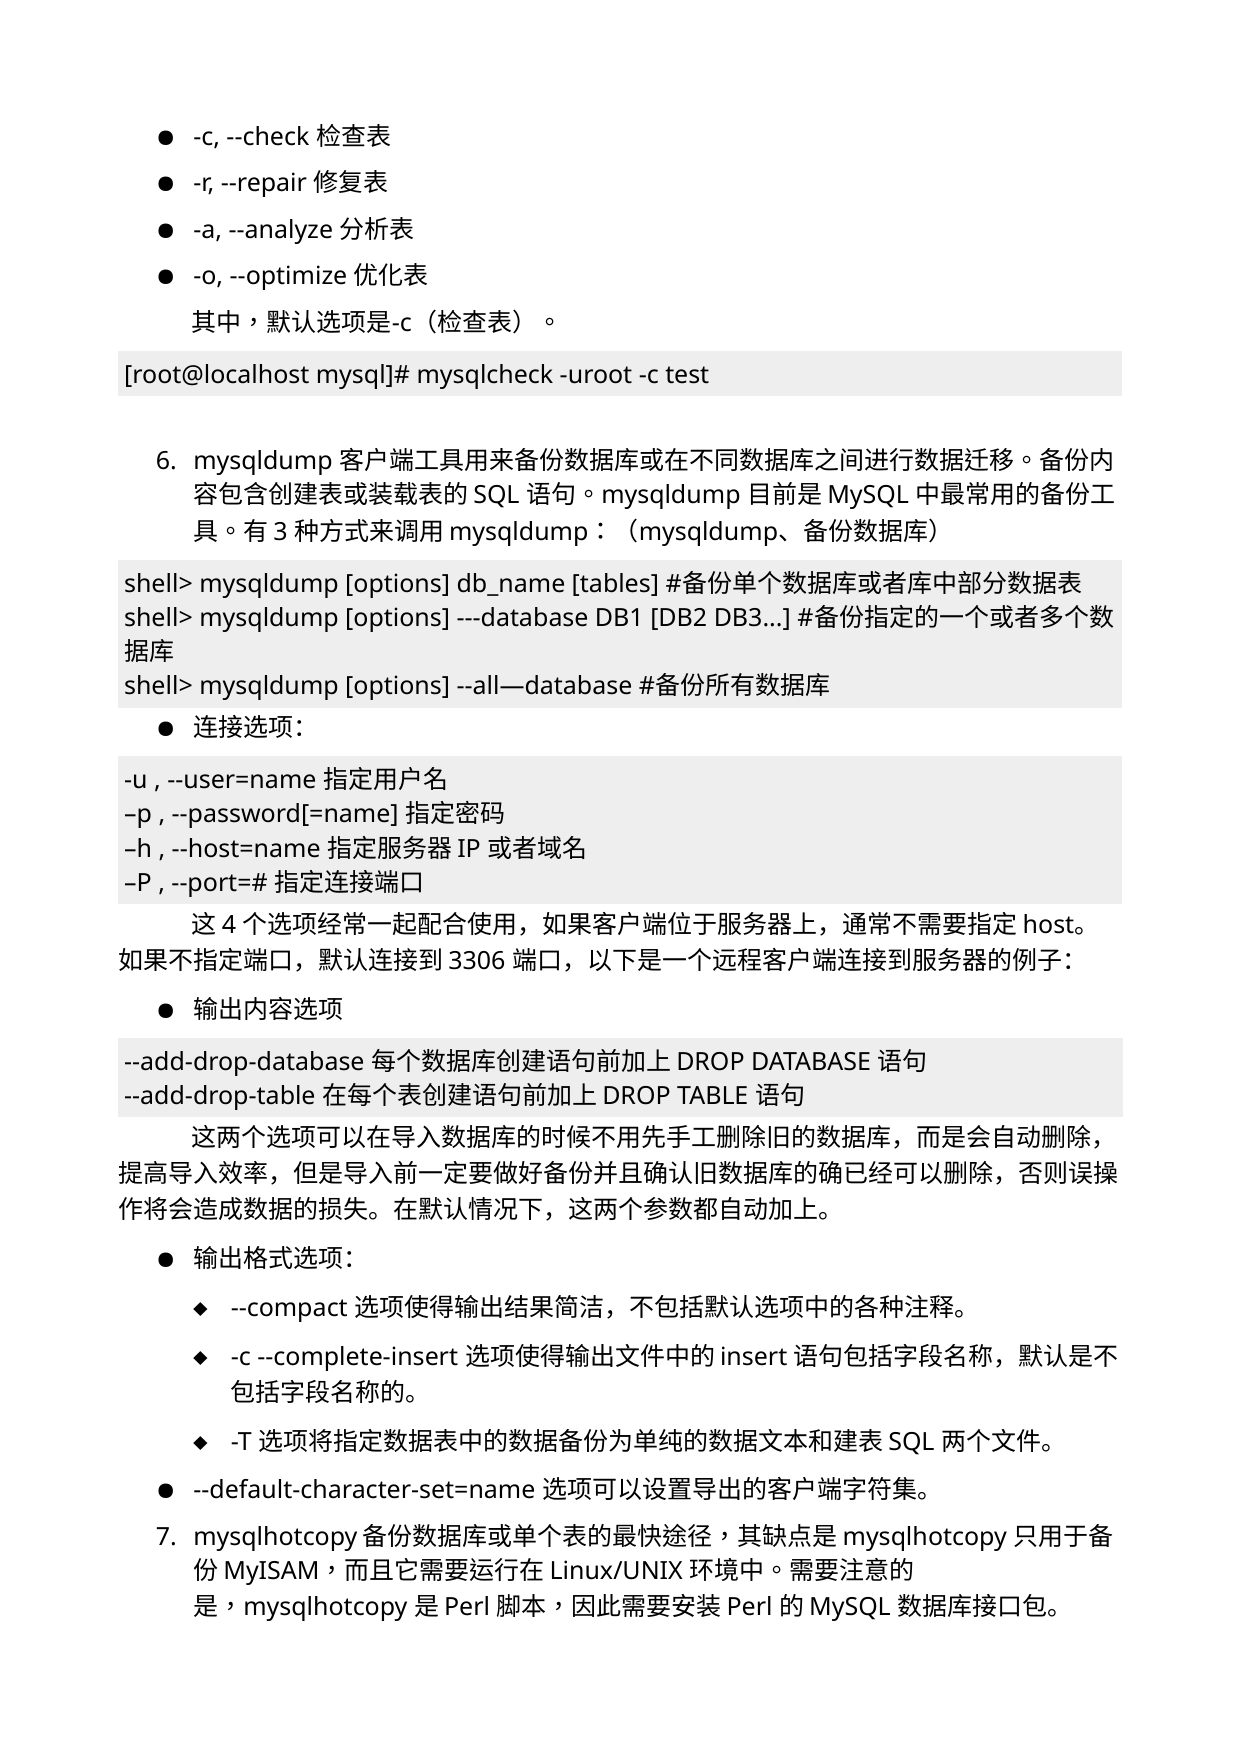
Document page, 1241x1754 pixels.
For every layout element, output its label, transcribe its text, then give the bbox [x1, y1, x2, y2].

list 连接选项： [156, 708, 1122, 744]
text 其中，默认选项是-c（检查表）。 [118, 304, 1122, 338]
list -T 选项将指定数据表中的数据备份为单纯的数据文本和建表SQL 两个文件。 [193, 1421, 1122, 1457]
list 输出内容选项 [156, 989, 1122, 1025]
list --default-character-set=name 选项可以设置导出的客户端字符集。 [156, 1470, 1122, 1506]
list mysqlhotcopy备份数据库或单个表的最快途径，其缺点是mysqlhotcopy 只用于备份MyISAM，而且它需要运行在Linux/UNIX 环境中。需要注意的是，mysqlhotcopy 是Perl 脚本，因此需要安装Perl 的MySQL 数据库接口包。 [156, 1519, 1122, 1623]
table_header [root@localhost mysql]# mysqlcheck -uroot -c test [118, 351, 1122, 396]
list --compact 选项使得输出结果简洁，不包括默认选项中的各种注释。 [193, 1287, 1122, 1324]
list 输出格式选项： [156, 1239, 1122, 1275]
list mysqldump 客户端工具用来备份数据库或在不同数据库之间进行数据迁移。备份内容包含创建表或装载表的SQL 语句。mysqldump 目前是MySQL 中最常用的备份工具。有3 种方式来调用mysqldump：（mysqldump、备份数据库） [156, 443, 1122, 547]
table_header shell> mysqldump [options] db_name [tables] #备份单个数据库或者库中部分数据表 shell> mysqldump [options] ---database DB1 [DB2 DB3...] #备份指定的一个或者多个数据库 shell> mysqldump [options] --all—database #备份所有数据库 [118, 560, 1122, 708]
list -r, --repair 修复表 [156, 165, 1122, 199]
text 这4 个选项经常一起配合使用，如果客户端位于服务器上，通常不需要指定host。如果不指定端口，默认连接到3306 端口，以下是一个远程客户端连接到服务器的例子： [118, 904, 1122, 977]
list -o, --optimize 优化表 [156, 258, 1122, 292]
list -a, --analyze 分析表 [156, 211, 1122, 245]
list -c --complete-insert 选项使得输出文件中的insert 语句包括字段名称，默认是不包括字段名称的。 [193, 1336, 1122, 1409]
table_header --add-drop-database 每个数据库创建语句前加上DROP DATABASE 语句 --add-drop-table 在每个表创建语句前加上DROP TABLE 语句 [118, 1038, 1123, 1117]
table_header -u , --user=name 指定用户名 –p , --password[=name] 指定密码 –h , --host=name 指定服务器IP 或者域名 –P , --port=# 指定连接端口 [118, 756, 1122, 904]
text 这两个选项可以在导入数据库的时候不用先手工删除旧的数据库，而是会自动删除，提高导入效率，但是导入前一定要做好备份并且确认旧数据库的确已经可以删除，否则误操作将会造成数据的损失。在默认情况下，这两个参数都自动加上。 [118, 1117, 1122, 1226]
list -c, --check 检查表 [156, 118, 1122, 152]
